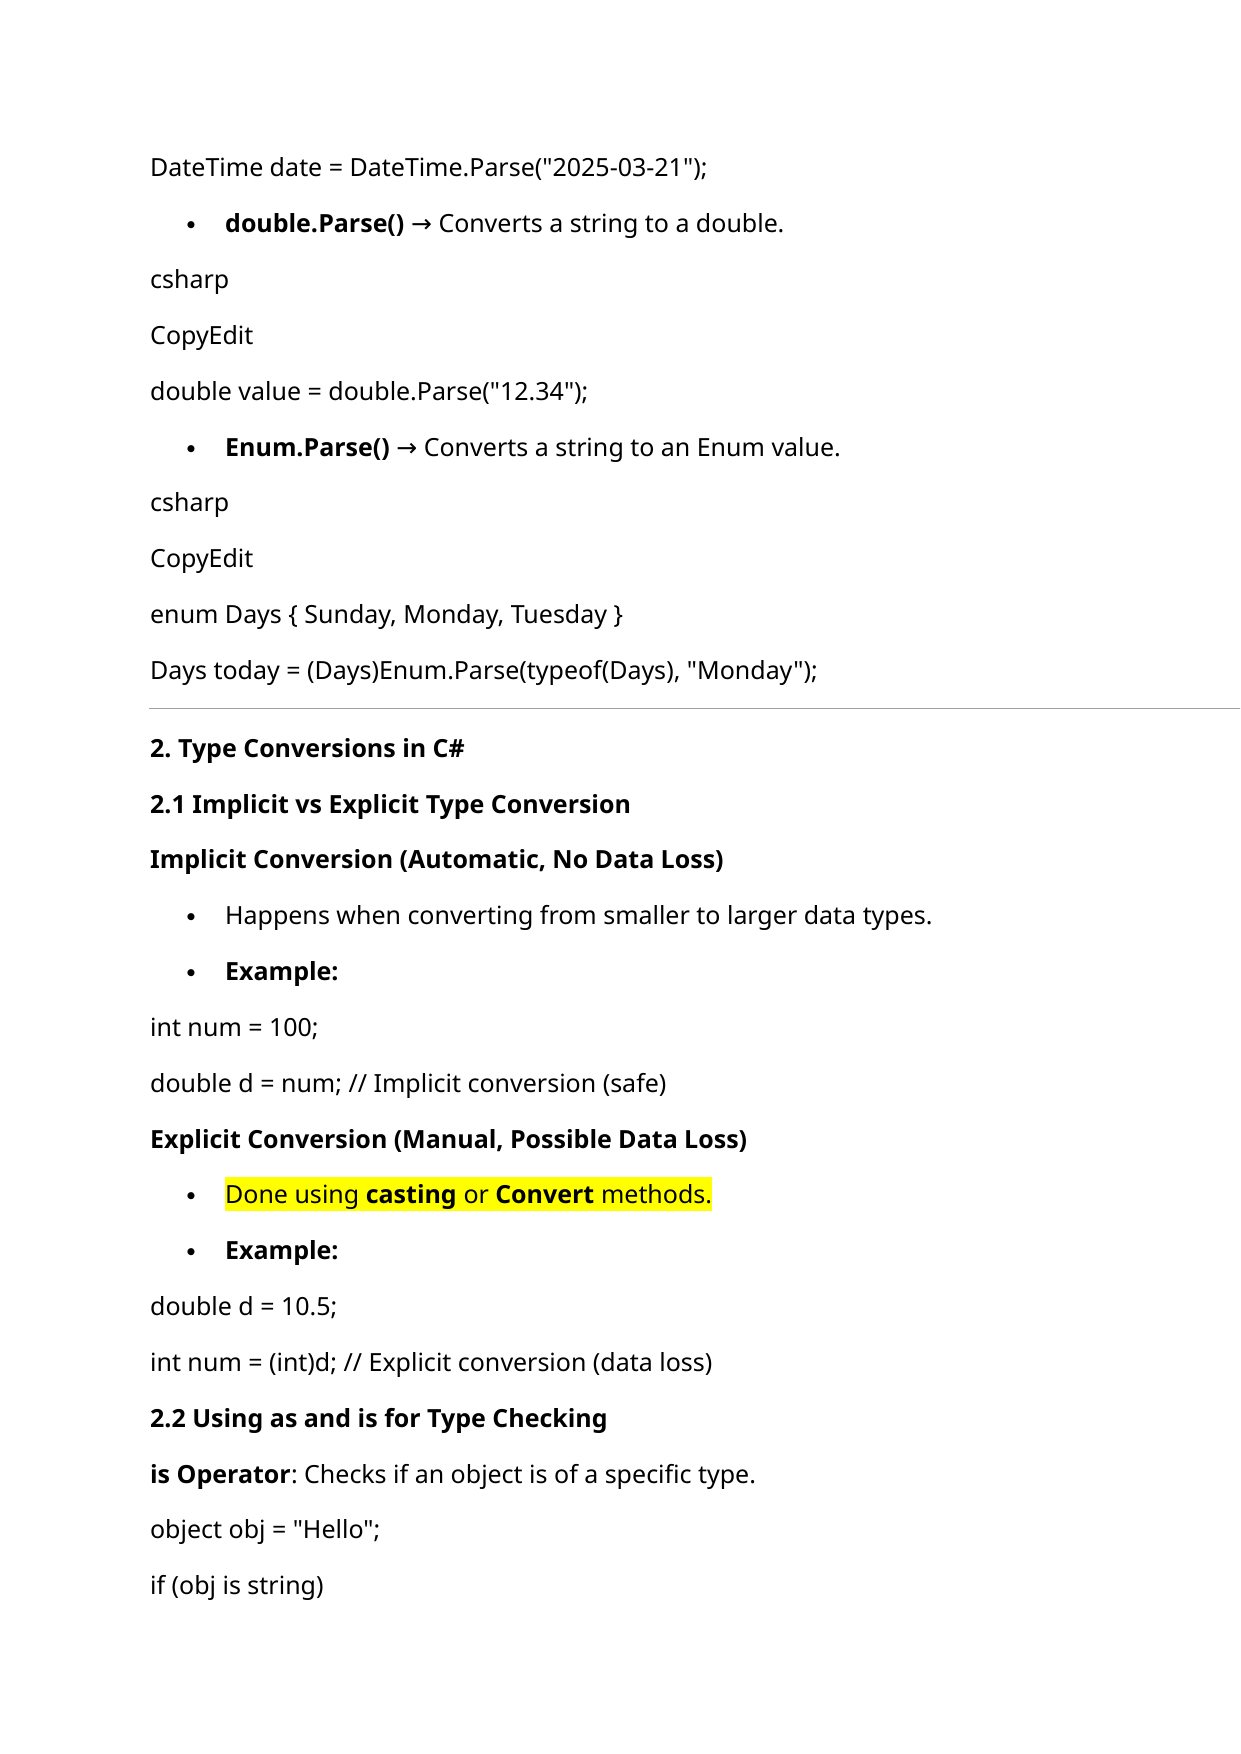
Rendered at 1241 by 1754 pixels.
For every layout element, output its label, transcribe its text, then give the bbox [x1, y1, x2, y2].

text Days today = (Days)Enum.Parse(typeof(Days), "Monday"); [150, 652, 1090, 687]
text CopyEdit [150, 317, 1090, 352]
text int num = 100; [150, 1009, 1090, 1044]
list double.Parse() → Converts a string to a double. [187, 206, 1090, 240]
text csharp [150, 485, 1090, 519]
list Happens when converting from smaller to larger data types. [187, 898, 1090, 932]
text is Operator: Checks if an object is of a specific type. [150, 1456, 1090, 1490]
text 2.2 Using as and is for Type Checking [150, 1400, 1090, 1434]
text DateTime date = DateTime.Parse("2025-03-21"); [150, 150, 1090, 184]
text double d = num; // Implicit conversion (safe) [150, 1065, 1090, 1099]
text 2. Type Conversions in C# [150, 730, 1090, 764]
text double value = double.Parse("12.34"); [150, 373, 1090, 407]
text Implicit Conversion (Automatic, No Data Loss) [150, 842, 1090, 876]
text Explicit Conversion (Manual, Possible Data Loss) [150, 1121, 1090, 1155]
text 2.1 Implicit vs Explicit Type Conversion [150, 786, 1090, 820]
list Enum.Parse() → Converts a string to an Enum value. [187, 429, 1090, 463]
text enum Days { Sunday, Monday, Tuesday } [150, 597, 1090, 631]
text double d = 10.5; [150, 1289, 1090, 1323]
text object obj = "Hello"; [150, 1512, 1090, 1546]
list Done using casting or Convert methods. [187, 1177, 1090, 1211]
text int num = (int)d; // Explicit conversion (data loss) [150, 1344, 1090, 1379]
text csharp [150, 262, 1090, 296]
text if (obj is string) [150, 1568, 1090, 1602]
list Example: [187, 954, 1090, 988]
text CopyEdit [150, 541, 1090, 575]
list Example: [187, 1233, 1090, 1267]
